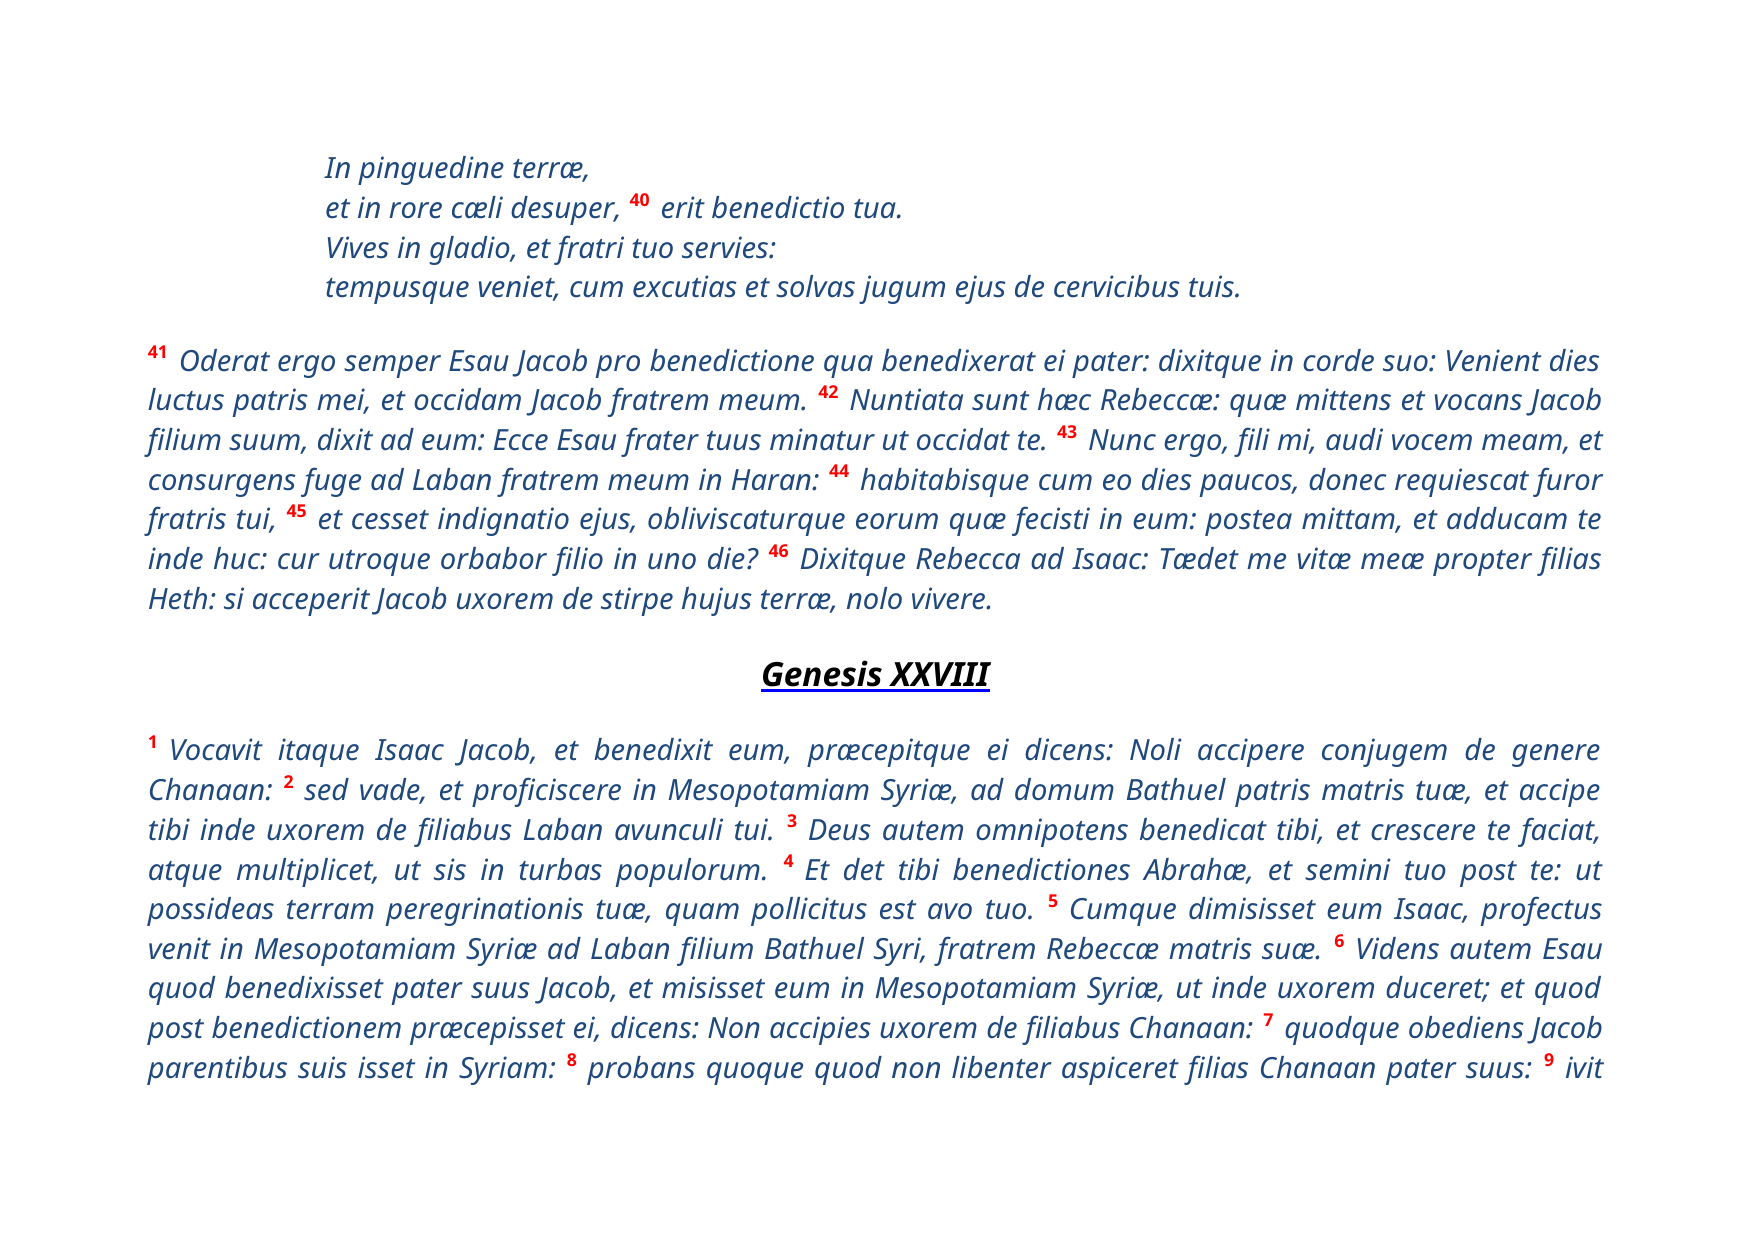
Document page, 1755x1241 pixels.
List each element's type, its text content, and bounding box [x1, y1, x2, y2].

text 41 Oderat ergo semper Esau Jacob pro benedictione qua benedixerat ei pater: dixitque in corde suo: Venient dies luctus patris mei, et occidam Jacob fratrem meum. 42 Nuntiata sunt hæc Rebeccæ: quæ mittens et vocans Jacob filium suum, dixit ad eum: Ecce Esau frater tuus minatur ut occidat te. 43 Nunc ergo, fili mi, audi vocem meam, et consurgens fuge ad Laban fratrem meum in Haran: 44 habitabisque cum eo dies paucos, donec requiescat furor fratris tui, 45 et cesset indignatio ejus, obliviscaturque eorum quæ fecisti in eum: postea mittam, et adducam te inde huc: cur utroque orbabor filio in uno die? 46 Dixitque Rebecca ad Isaac: Tædet me vitæ meæ propter filias Heth: si acceperit Jacob uxorem de stirpe hujus terræ, nolo vivere. [148, 340, 1606, 618]
text In pinguedine terræ, et in rore cæli desuper, 40 erit benedictio tua. Vives in gladio, et fratri tuo servies: tempusque veniet, cum excutias et solvas jugum ejus de cervicibus tuis. [266, 148, 1488, 306]
text 1 Vocavit itaque Isaac Jacob, et benedixit eum, præcepitque ei dicens: Noli accipere conjugem de genere Chanaan: 2 sed vade, et proficiscere in Mesopotamiam Syriæ, ad domum Bathuel patris matris tuæ, et accipe tibi inde uxorem de filiabus Laban avunculi tui. 3 Deus autem omnipotens benedicat tibi, et crescere te faciat, atque multiplicet, ut sis in turbas populorum. 4 Et det tibi benedictiones Abrahæ, et semini tuo post te: ut possideas terram peregrinationis tuæ, quam pollicitus est avo tuo. 5 Cumque dimisisset eum Isaac, profectus venit in Mesopotamiam Syriæ ad Laban filium Bathuel Syri, fratrem Rebeccæ matris suæ. 6 Videns autem Esau quod benedixisset pater suus Jacob, et misisset eum in Mesopotamiam Syriæ, ut inde uxorem duceret; et quod post benedictionem præcepisset ei, dicens: Non accipies uxorem de filiabus Chanaan: 7 quodque obediens Jacob parentibus suis isset in Syriam: 8 probans quoque quod non libenter aspiceret filias Chanaan pater suus: 9 ivit [148, 730, 1606, 1087]
text Genesis XXVIII [148, 651, 1606, 696]
